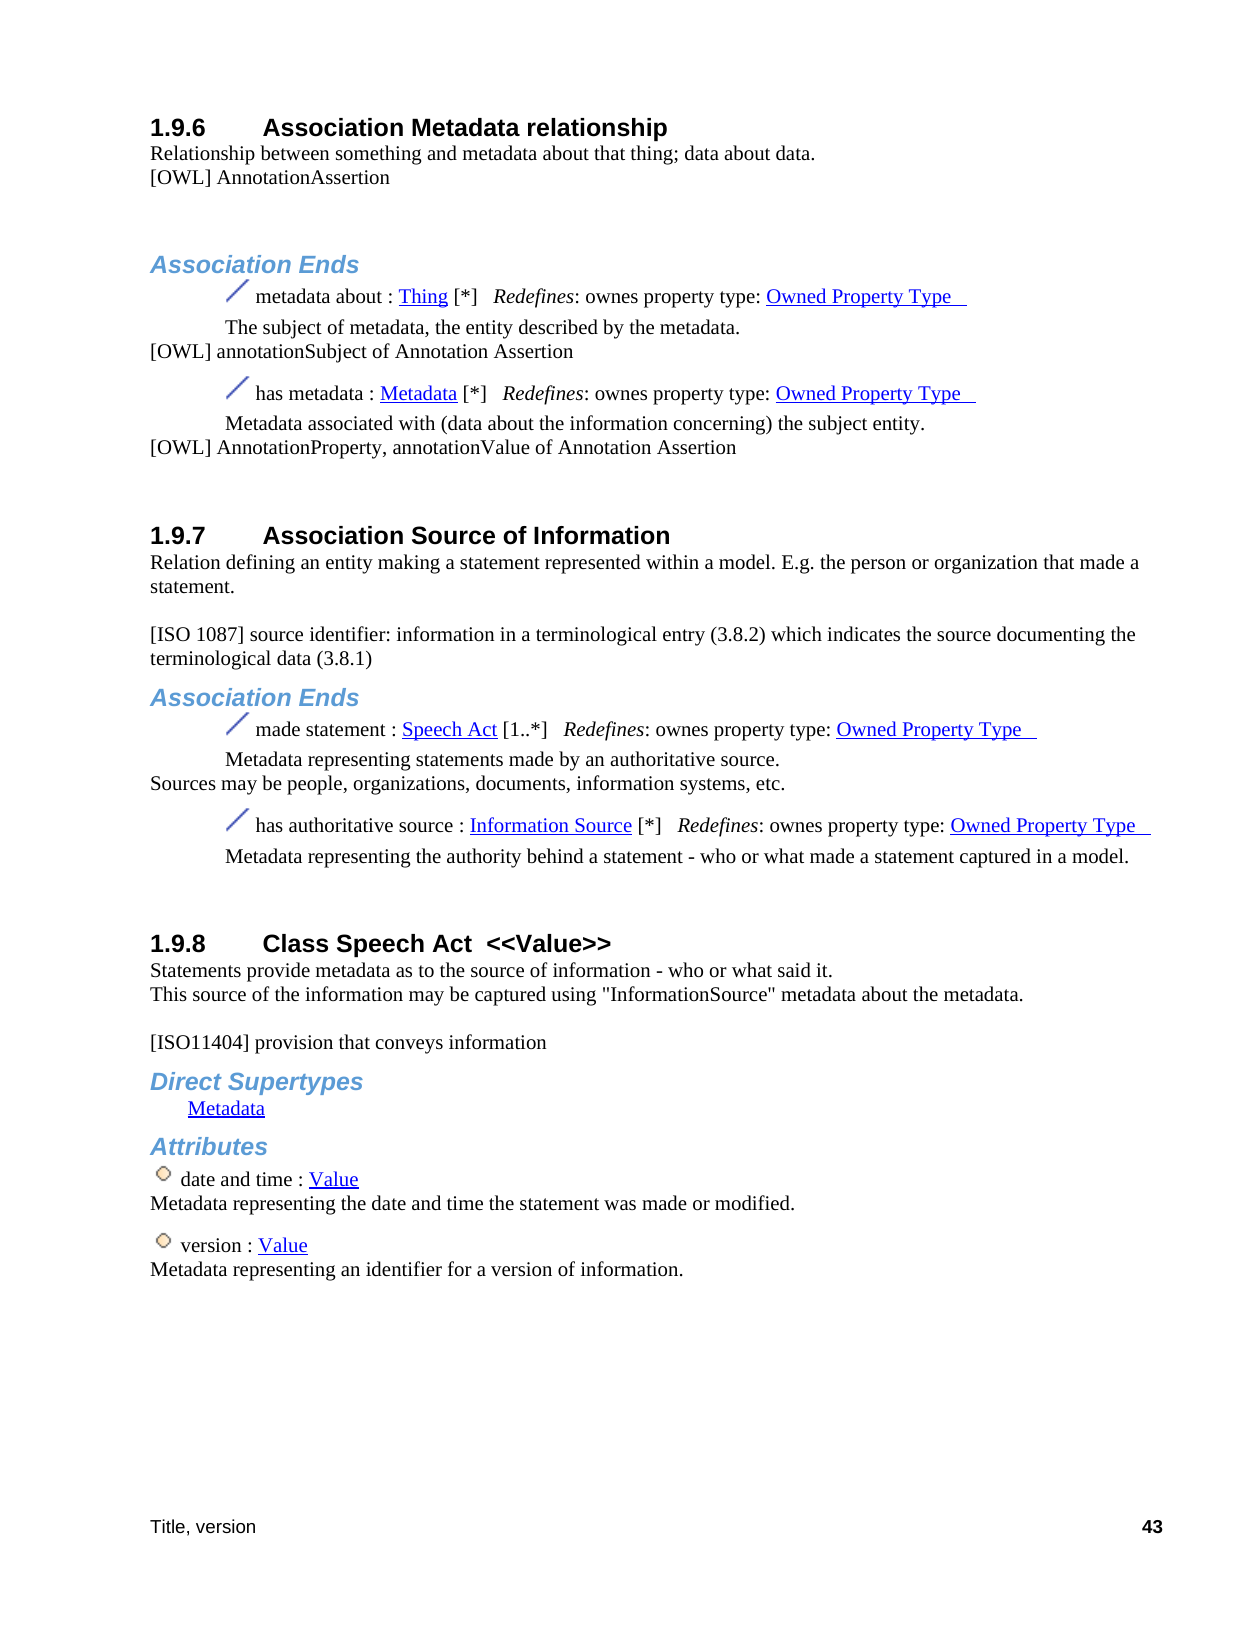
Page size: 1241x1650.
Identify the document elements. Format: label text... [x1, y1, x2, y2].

picture [225, 711, 251, 737]
text Metadata representing the authority behind a statement - who or what made a statement captured in a model. [150, 844, 1165, 868]
text Metadata associated with (data about the information concerning) the subject entity. [OWL] AnnotationProperty, annotationValue of Annotation Assertion [150, 411, 1165, 459]
picture [225, 375, 251, 401]
text Metadata representing an identifier for a version of information. [150, 1257, 1165, 1281]
text Relationship between something and metadata about that thing; data about data. [OWL] AnnotationAssertion [150, 141, 1165, 237]
subtitle Association Source of Information [150, 521, 1165, 550]
text made statement : Speech Act [1..*] Redefines: ownes property type: Owned Property Type [150, 711, 1165, 741]
text Relation defining an entity making a statement represented within a model. E.g. the person or organization that made a statement. [ISO 1087] source identifier: information in a terminological entry (3.8.2) which indicates the source documenting the terminological data (3.8.1) [150, 550, 1165, 670]
text Metadata representing statements made by an authoritative source. Sources may be people, organizations, documents, information systems, etc. [150, 747, 1165, 795]
picture [150, 1227, 176, 1253]
text has authoritative source : Information Source [*] Redefines: ownes property type: Owned Property Type [150, 808, 1165, 837]
text metadata about : Thing [*] Redefines: ownes property type: Owned Property Type [150, 279, 1165, 308]
subtitle Association Ends [150, 682, 1165, 711]
text Metadata representing the date and time the statement was made or modified. [150, 1191, 1165, 1215]
picture [150, 1160, 176, 1186]
picture [225, 278, 251, 304]
text Statements provide metadata as to the source of information - who or what said it. This source of the information may be captured using "InformationSource" metadata about the metadata. [ISO11404] provision that conveys information [150, 958, 1165, 1054]
picture [225, 807, 251, 833]
subtitle Association Metadata relationship [150, 112, 1165, 141]
text Metadata [187, 1096, 1165, 1120]
text version : Value [150, 1227, 1165, 1257]
subtitle Association Ends [150, 250, 1165, 279]
text date and time : Value [150, 1161, 1165, 1191]
subtitle Direct Supertypes [150, 1067, 1165, 1096]
text The subject of metadata, the entity described by the metadata. [OWL] annotationSubject of Annotation Assertion [150, 315, 1165, 363]
text has metadata : Metadata [*] Redefines: ownes property type: Owned Property Type [150, 375, 1165, 405]
subtitle Class Speech Act <<Value>> [150, 929, 1165, 958]
subtitle Attributes [150, 1132, 1165, 1161]
